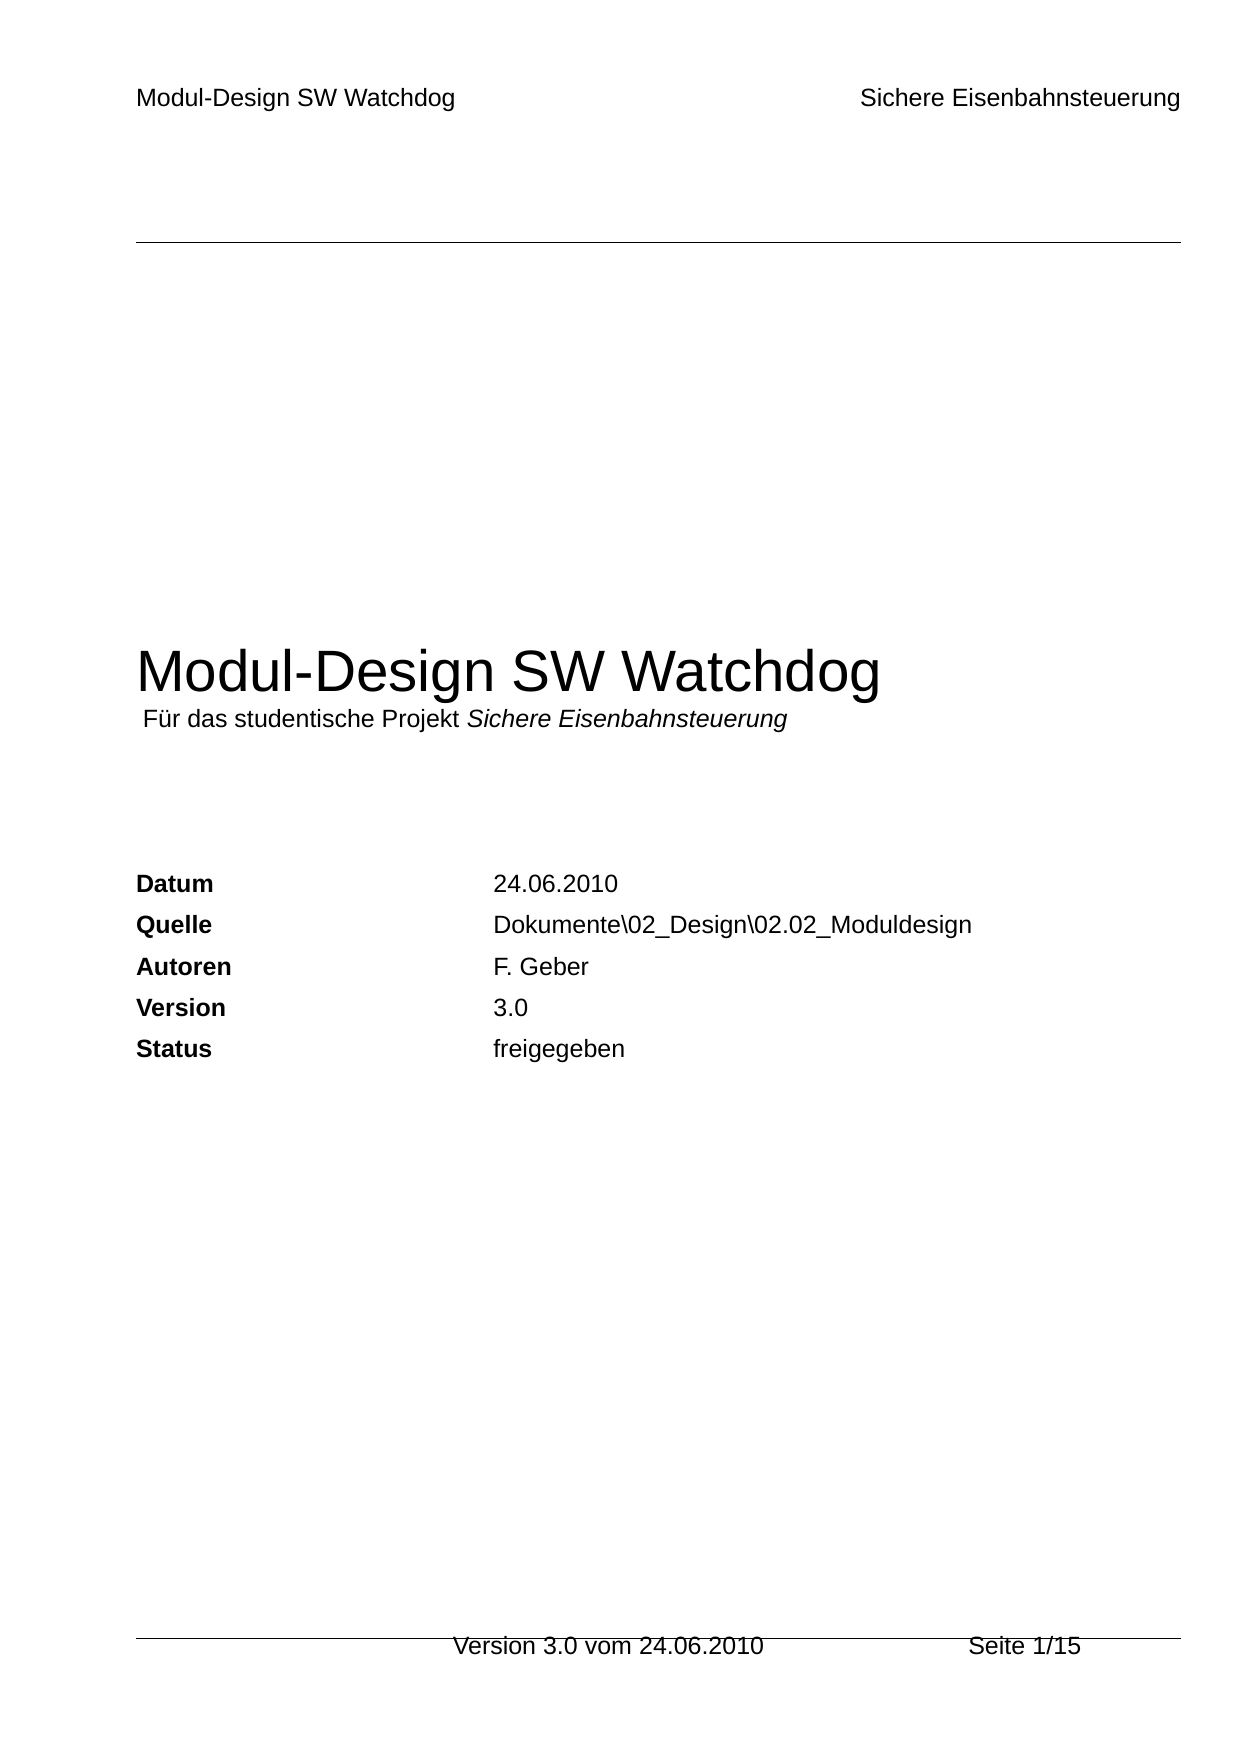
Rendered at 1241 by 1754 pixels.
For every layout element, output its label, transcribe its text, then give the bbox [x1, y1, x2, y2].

text Datum 24.06.2010 [136, 869, 1181, 898]
text Modul-Design SW Watchdog [136, 637, 1181, 704]
text Status freigegeben [136, 1034, 1181, 1063]
text Für das studentische Projekt Sichere Eisenbahnsteuerung [136, 704, 1181, 733]
text Version 3.0 [136, 993, 1181, 1022]
text Quelle Dokumente\02_Design\02.02_Moduldesign [136, 910, 1181, 939]
text Autoren F. Geber [136, 952, 1181, 980]
